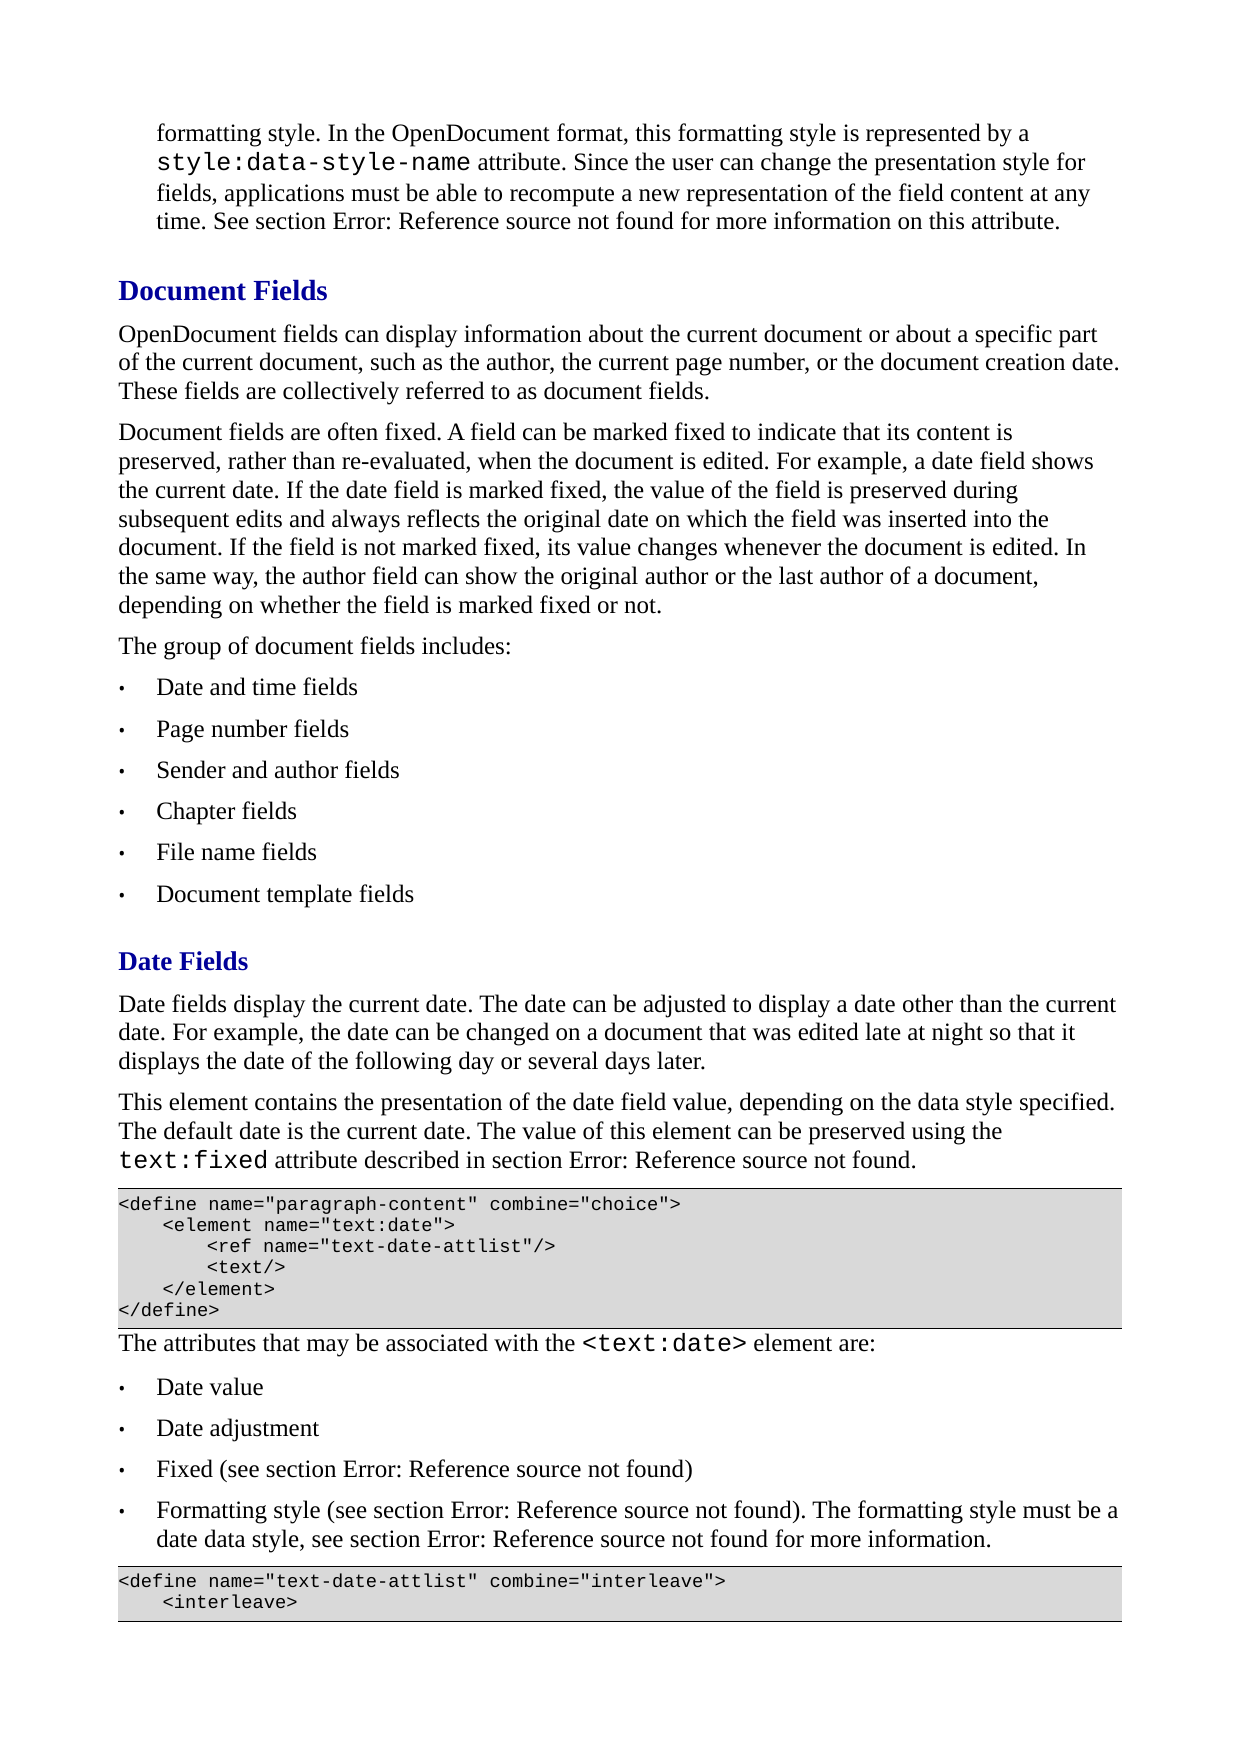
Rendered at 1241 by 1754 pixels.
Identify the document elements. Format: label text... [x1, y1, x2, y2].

list Date adjustment [118, 1413, 1122, 1442]
list File name fields [118, 837, 1122, 866]
text <text/> [118, 1258, 1122, 1279]
text </define> [118, 1294, 1122, 1328]
list Document template fields [118, 879, 1122, 907]
text <element name="text:date"> [118, 1216, 1122, 1237]
text OpenDocument fields can display information about the current document or about a specific part of the current document, such as the author, the current page number, or the document creation date. These fields are collectively referred to as document fields. [118, 319, 1122, 405]
text <define name="text-date-attlist" combine="interleave"> [118, 1567, 1122, 1587]
list Date value [118, 1372, 1122, 1401]
text <define name="paragraph-content" combine="choice"> [118, 1189, 1122, 1216]
text The attributes that may be associated with the <text:date> element are: [118, 1329, 1122, 1359]
text This element contains the presentation of the date field value, depending on the data style specified. The default date is the current date. The value of this element can be preserved using the text:fixed attribute described in section . [118, 1087, 1122, 1176]
subtitle Date Fields [118, 945, 1122, 976]
list Fixed (see section ) [118, 1454, 1122, 1483]
list Chapter fields [118, 796, 1122, 825]
text Document fields are often fixed. A field can be marked fixed to indicate that its content is preserved, rather than re-evaluated, when the document is edited. For example, a date field shows the current date. If the date field is marked fixed, the value of the field is preserved during subsequent edits and always reflects the original date on which the field was inserted into the document. If the field is not marked fixed, its value changes whenever the document is edited. In the same way, the author field can show the original author or the last author of a document, depending on whether the field is marked fixed or not. [118, 417, 1122, 619]
text The group of document fields includes: [118, 631, 1122, 660]
text Date fields display the current date. The date can be adjusted to display a date other than the current date. For example, the date can be changed on a document that was edited late at night so that it displays the date of the following day or several days later. [118, 989, 1122, 1075]
subtitle Document Fields [118, 273, 1122, 306]
list Formatting style Several field types, particularly those representing number, date, or time data, contain a formatting style. In the OpenDocument format, this formatting style is represented by a style:data-style-name attribute. Since the user can change the presentation style for fields, applications must be able to recompute a new representation of the field content at any time. See section for more information on this attribute. [118, 118, 1122, 235]
list Sender and author fields [118, 755, 1122, 784]
text <ref name="text-date-attlist"/> [118, 1237, 1122, 1258]
text </element> [118, 1279, 1122, 1294]
list Formatting style (see section ). The formatting style must be a date data style, see section for more information. [118, 1496, 1122, 1553]
list Date and time fields [118, 672, 1122, 701]
list Page number fields [118, 714, 1122, 742]
text <interleave> [118, 1587, 1122, 1621]
